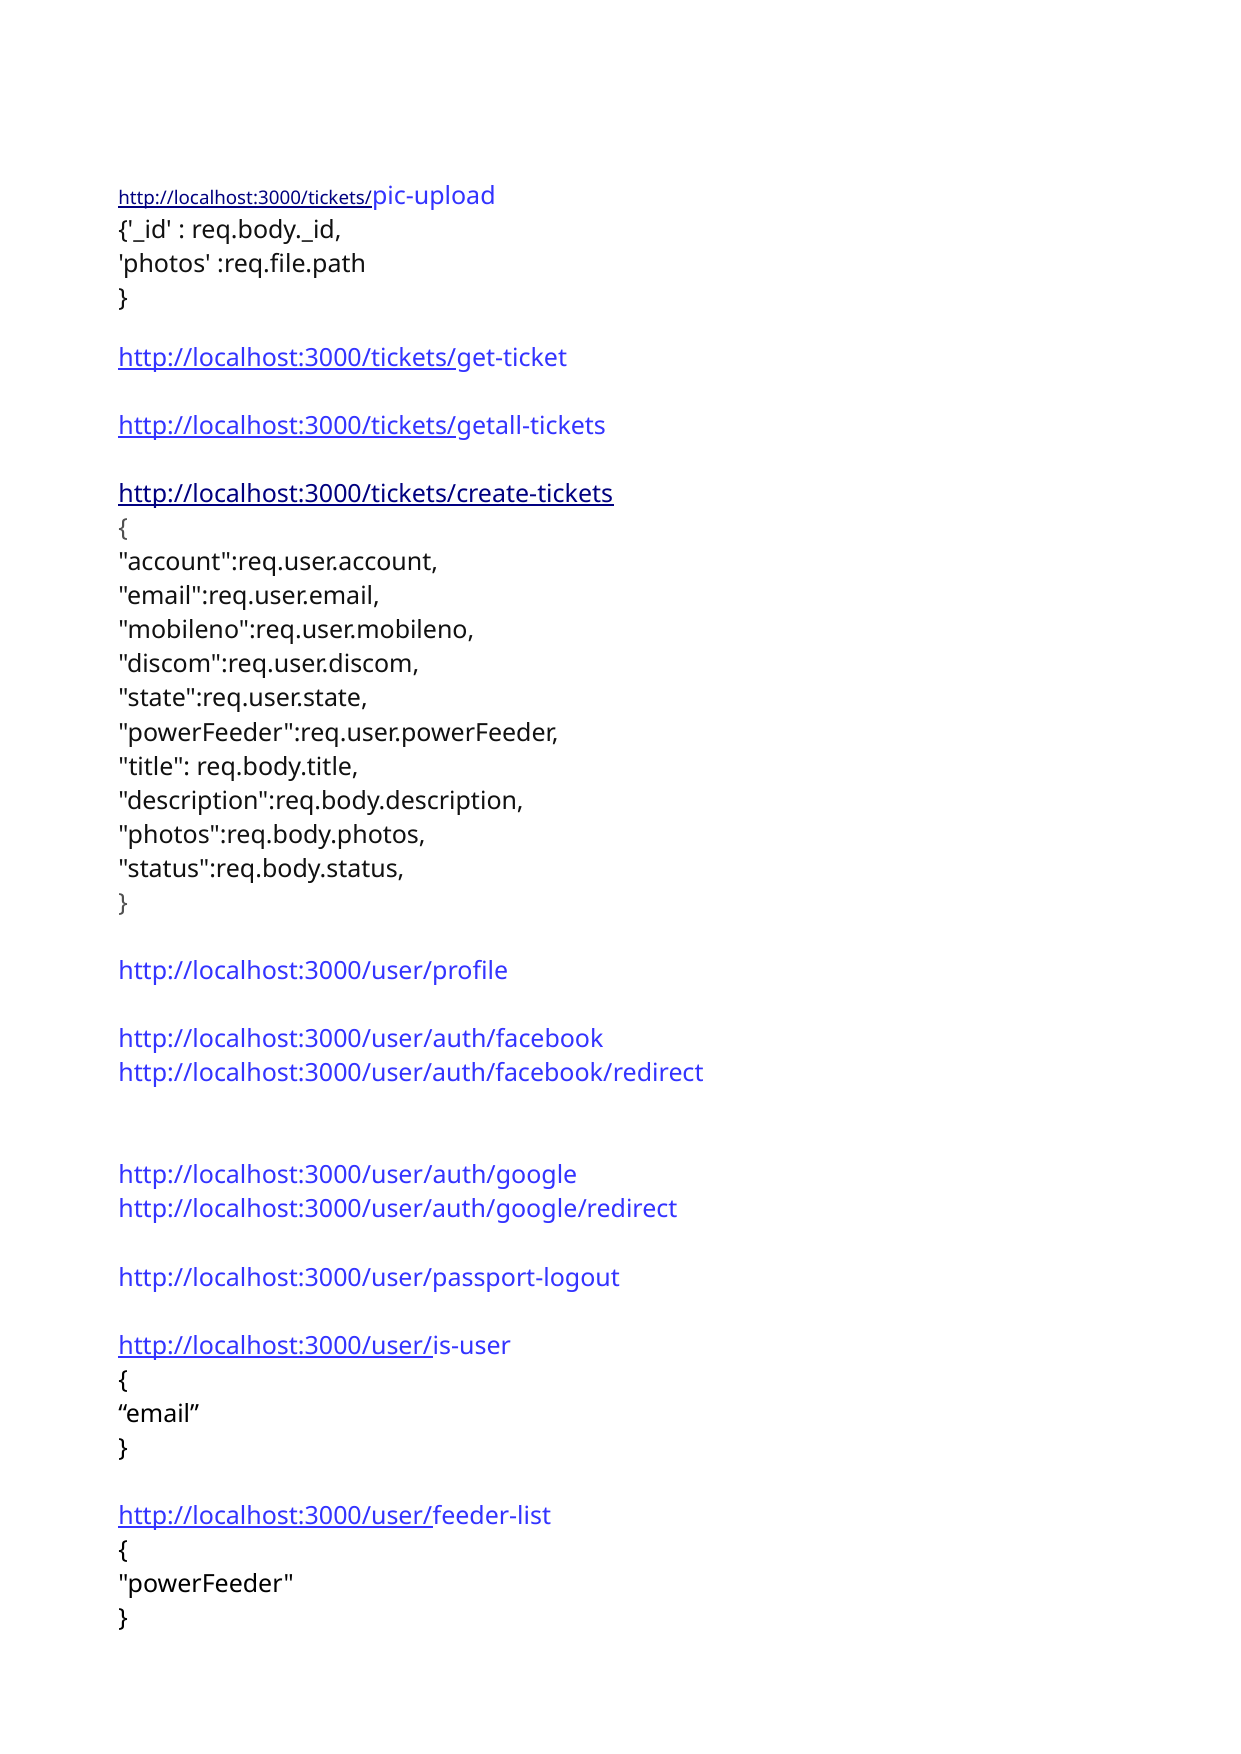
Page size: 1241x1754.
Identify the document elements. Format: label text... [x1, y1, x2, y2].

text "mobileno":req.user.mobileno, [118, 612, 1122, 646]
text "description":req.body.description, [118, 782, 1122, 816]
text { [118, 1361, 1122, 1395]
text } [118, 1600, 1122, 1634]
text "photos":req.body.photos, [118, 816, 1122, 850]
text http://localhost:3000/tickets/get-ticket [118, 339, 1122, 373]
text "discom":req.user.discom, [118, 646, 1122, 680]
text {'_id' : req.body._id, [118, 212, 1122, 246]
text http://localhost:3000/user/feeder-list [118, 1498, 1122, 1532]
text "title": req.body.title, [118, 748, 1122, 782]
text http://localhost:3000/tickets/pic-upload [118, 178, 1122, 212]
text http://localhost:3000/user/passport-logout [118, 1259, 1122, 1293]
text "powerFeeder":req.user.powerFeeder, [118, 714, 1122, 748]
text http://localhost:3000/user/auth/google [118, 1157, 1122, 1191]
text http://localhost:3000/tickets/getall-tickets [118, 408, 1122, 442]
text "account":req.user.account, [118, 544, 1122, 578]
text “email” [118, 1395, 1122, 1429]
text } [118, 884, 1122, 918]
text { [118, 510, 1122, 544]
text "state":req.user.state, [118, 680, 1122, 714]
text http://localhost:3000/user/auth/facebook/redirect [118, 1055, 1122, 1089]
text http://localhost:3000/user/auth/google/redirect [118, 1191, 1122, 1225]
text http://localhost:3000/user/profile [118, 953, 1122, 987]
text } [118, 280, 1122, 314]
text 'photos' :req.file.path [118, 246, 1122, 280]
text "email":req.user.email, [118, 578, 1122, 612]
text { [118, 1532, 1122, 1566]
text http://localhost:3000/tickets/create-tickets [118, 476, 1122, 510]
text "status":req.body.status, [118, 850, 1122, 884]
text http://localhost:3000/user/is-user [118, 1327, 1122, 1361]
text "powerFeeder" [118, 1566, 1122, 1600]
text http://localhost:3000/user/auth/facebook [118, 1021, 1122, 1055]
text } [118, 1429, 1122, 1463]
